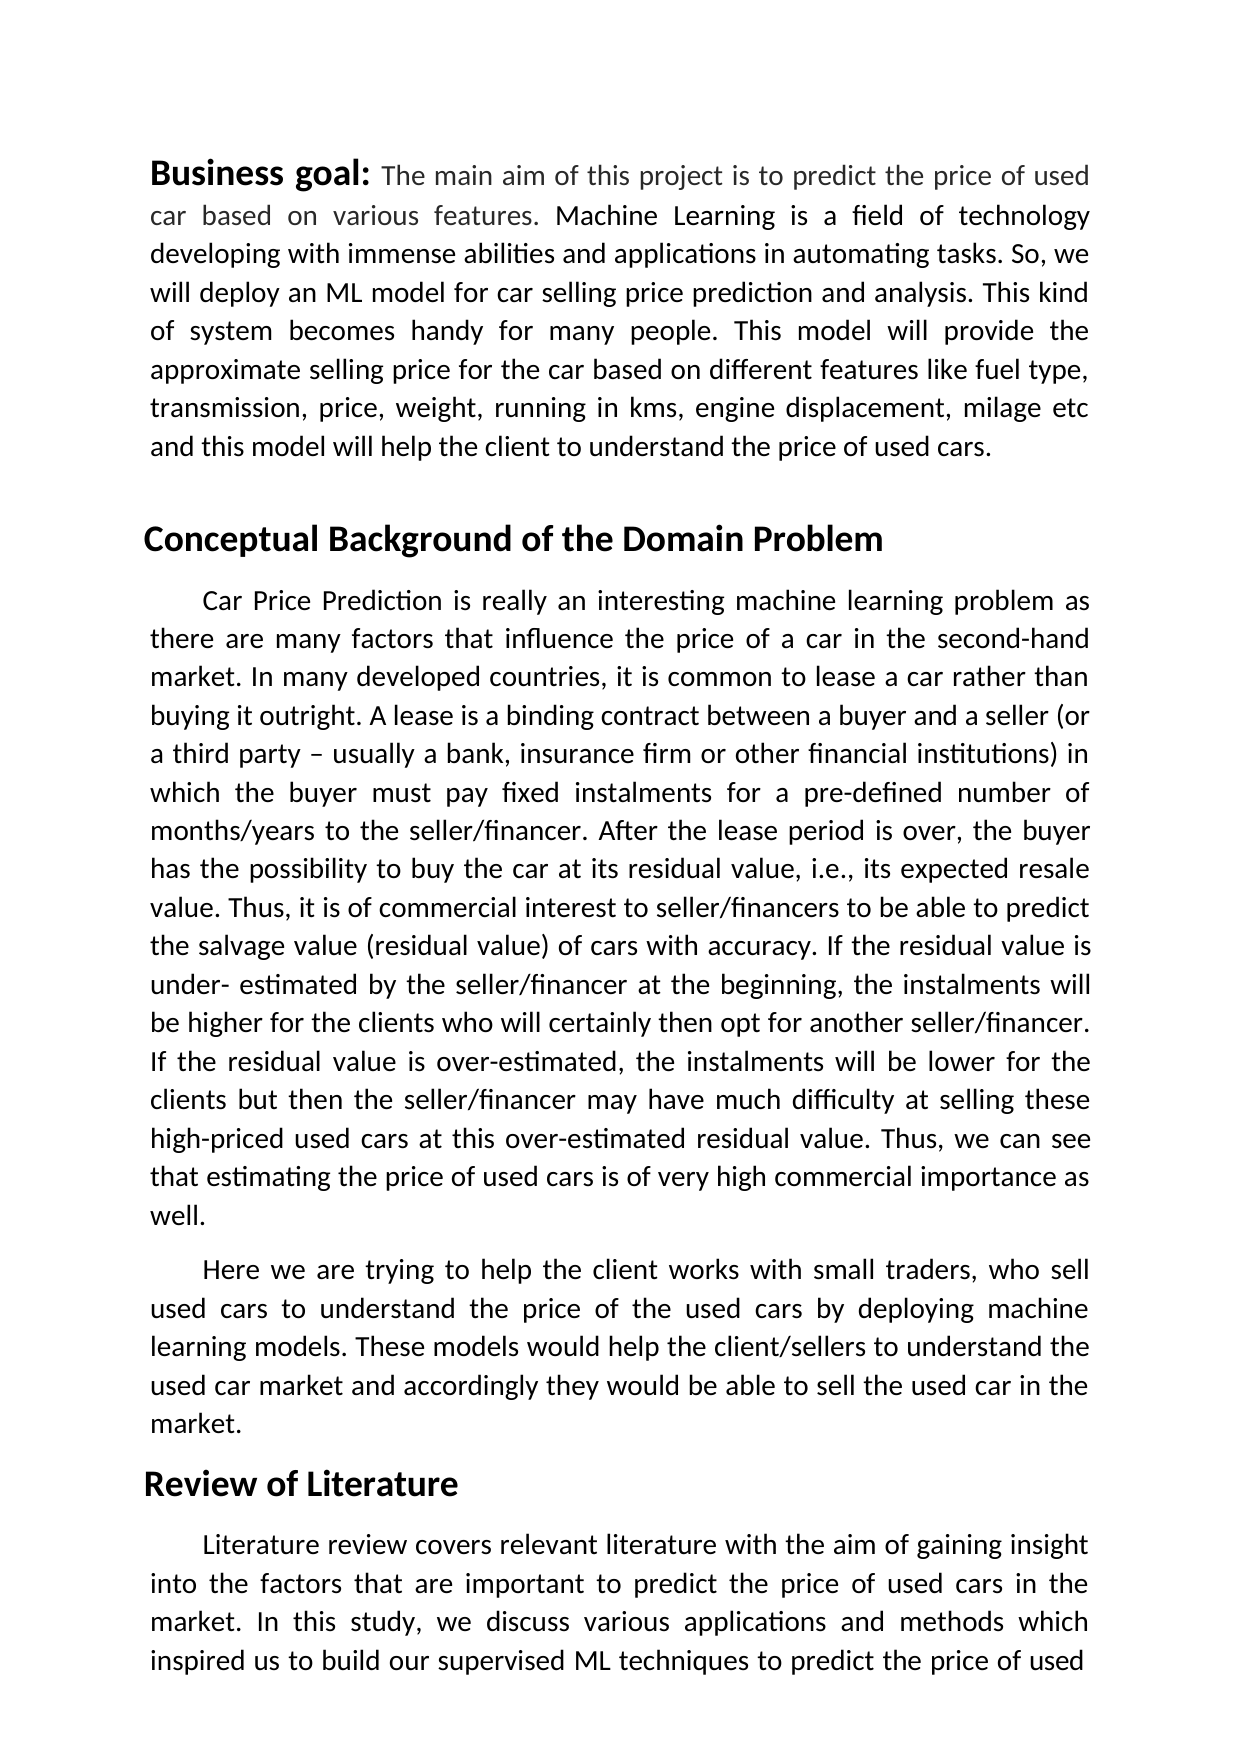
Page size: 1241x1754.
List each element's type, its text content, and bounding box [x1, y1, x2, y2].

subtitle Review of Literature [144, 1460, 1165, 1506]
text Business goal: The main aim of this project is to predict the price of used car based on various features. Machine Learning is a field of technology developing with immense abilities and applications in automating tasks. So, we will deploy an ML model for car selling price prediction and analysis. This kind of system becomes handy for many people. This model will provide the approximate selling price for the car based on different features like fuel type, transmission, price, weight, running in kms, engine displacement, milage etc and this model will help the client to understand the price of used cars. [150, 148, 1091, 463]
text Car Price Prediction is really an interesting machine learning problem as there are many factors that influence the price of a car in the second-hand market. In many developed countries, it is common to lease a car rather than buying it outright. A lease is a binding contract between a buyer and a seller (or a third party – usually a bank, insurance firm or other financial institutions) in which the buyer must pay fixed instalments for a pre-defined number of months/years to the seller/financer. After the lease period is over, the buyer has the possibility to buy the car at its residual value, i.e., its expected resale value. Thus, it is of commercial interest to seller/financers to be able to predict the salvage value (residual value) of cars with accuracy. If the residual value is under- estimated by the seller/financer at the beginning, the instalments will be higher for the clients who will certainly then opt for another seller/financer. If the residual value is over-estimated, the instalments will be lower for the clients but then the seller/financer may have much difficulty at selling these high-priced used cars at this over-estimated residual value. Thus, we can see that estimating the price of used cars is of very high commercial importance as well. [150, 582, 1091, 1232]
text Literature review covers relevant literature with the aim of gaining insight into the factors that are important to predict the price of used cars in the market. In this study, we discuss various applications and methods which inspired us to build our supervised ML techniques to predict the price of used [150, 1526, 1090, 1677]
subtitle Conceptual Background of the Domain Problem [144, 515, 1165, 561]
text Here we are trying to help the client works with small traders, who sell used cars to understand the price of the used cars by deploying machine learning models. These models would help the client/sellers to understand the used car market and accordingly they would be able to sell the used car in the market. [150, 1251, 1091, 1441]
